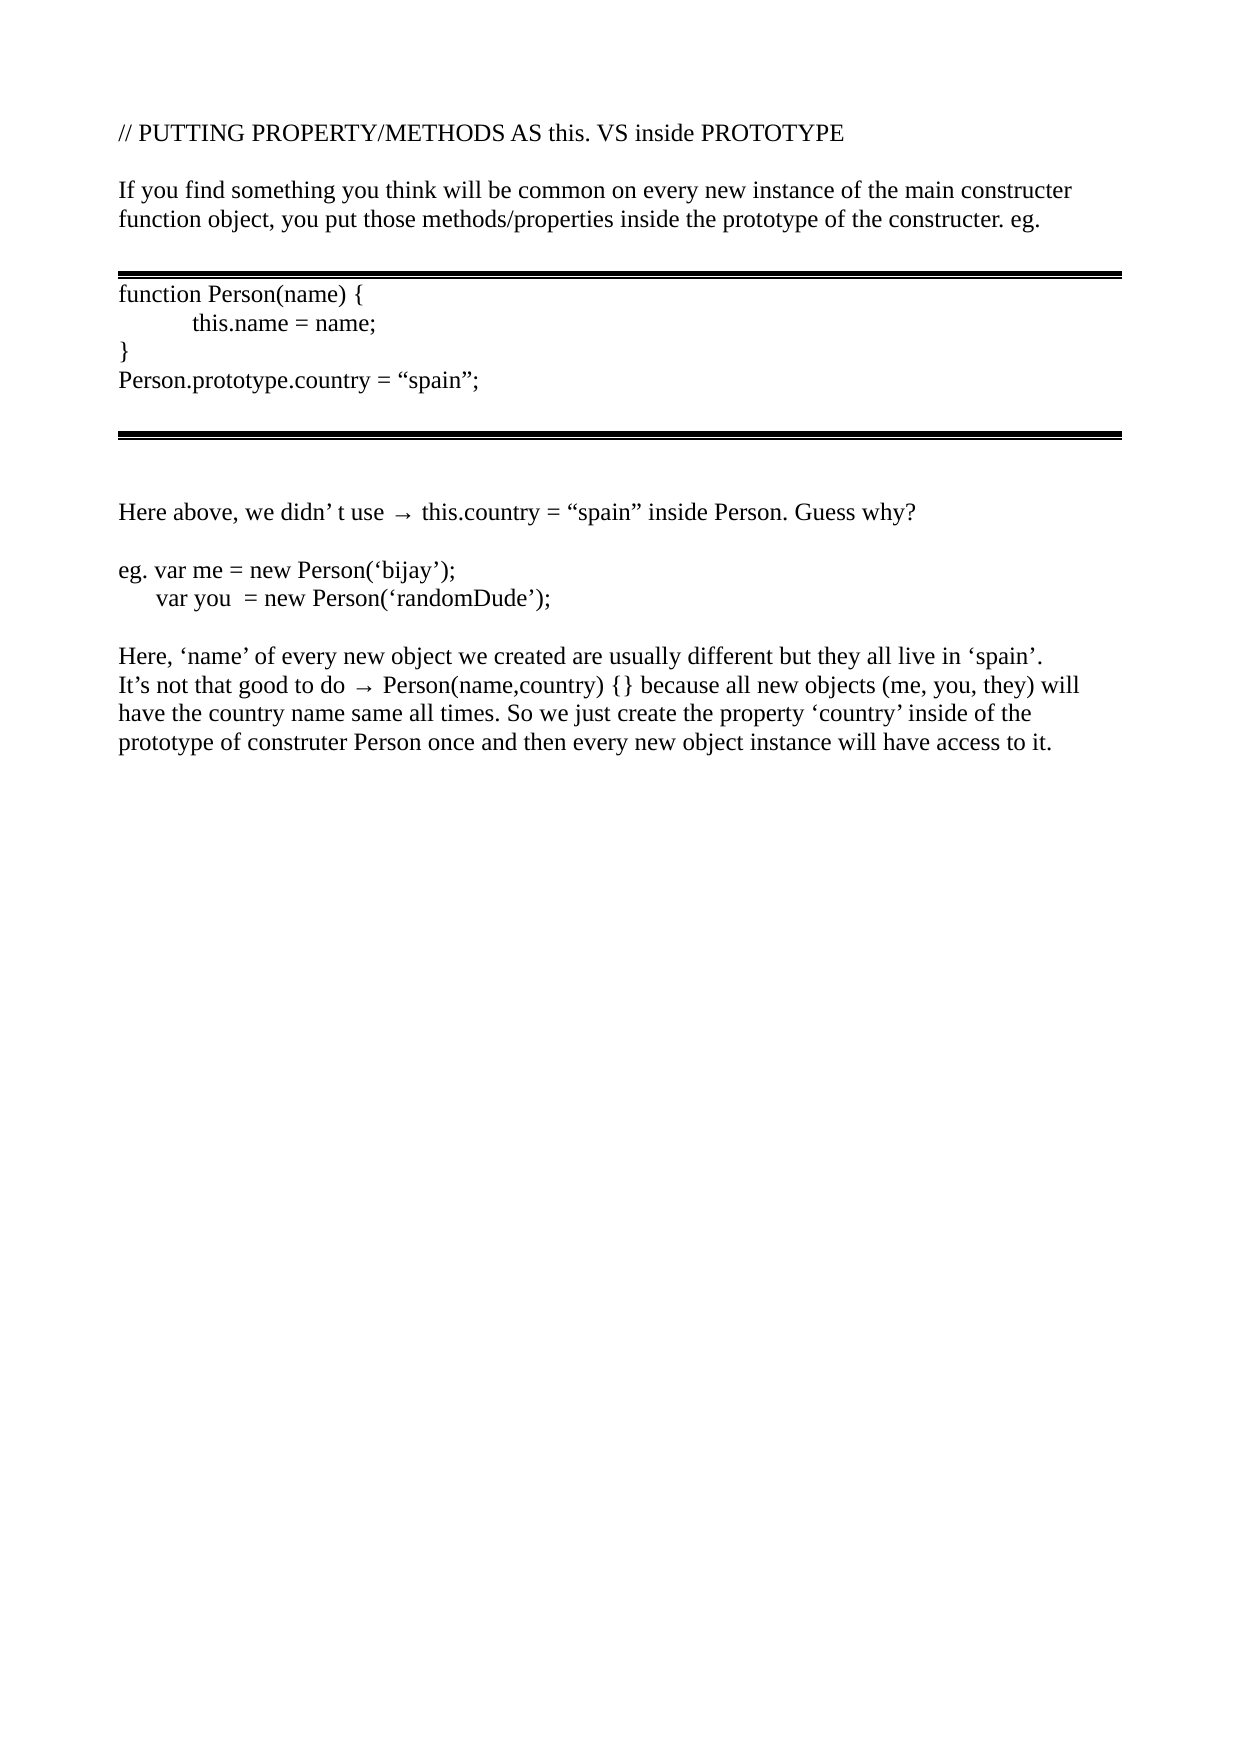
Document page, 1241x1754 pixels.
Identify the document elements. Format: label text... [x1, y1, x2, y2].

text Here, ‘name’ of every new object we created are usually different but they all live in ‘spain’. [118, 641, 1122, 670]
text Here above, we didn’ t use → this.country = “spain” inside Person. Guess why? [118, 497, 1122, 526]
text function Person(name) { [118, 279, 1122, 308]
text // PUTTING PROPERTY/METHODS AS this. VS inside PROTOTYPE [118, 118, 1122, 147]
text var you = new Person(‘randomDude’); [118, 583, 1122, 612]
text It’s not that good to do → Person(name,country) {} because all new objects (me, you, they) will have the country name same all times. So we just create the property ‘country’ inside of the prototype of construter Person once and then every new object instance will have access to it. [118, 670, 1122, 756]
text eg. var me = new Person(‘bijay’); [118, 555, 1122, 583]
text this.name = name; [118, 308, 1122, 336]
text } [118, 336, 1122, 365]
text Person.prototype.country = “spain”; [118, 365, 1122, 394]
text If you find something you think will be common on every new instance of the main constructer function object, you put those methods/properties inside the prototype of the constructer. eg. [118, 176, 1122, 233]
